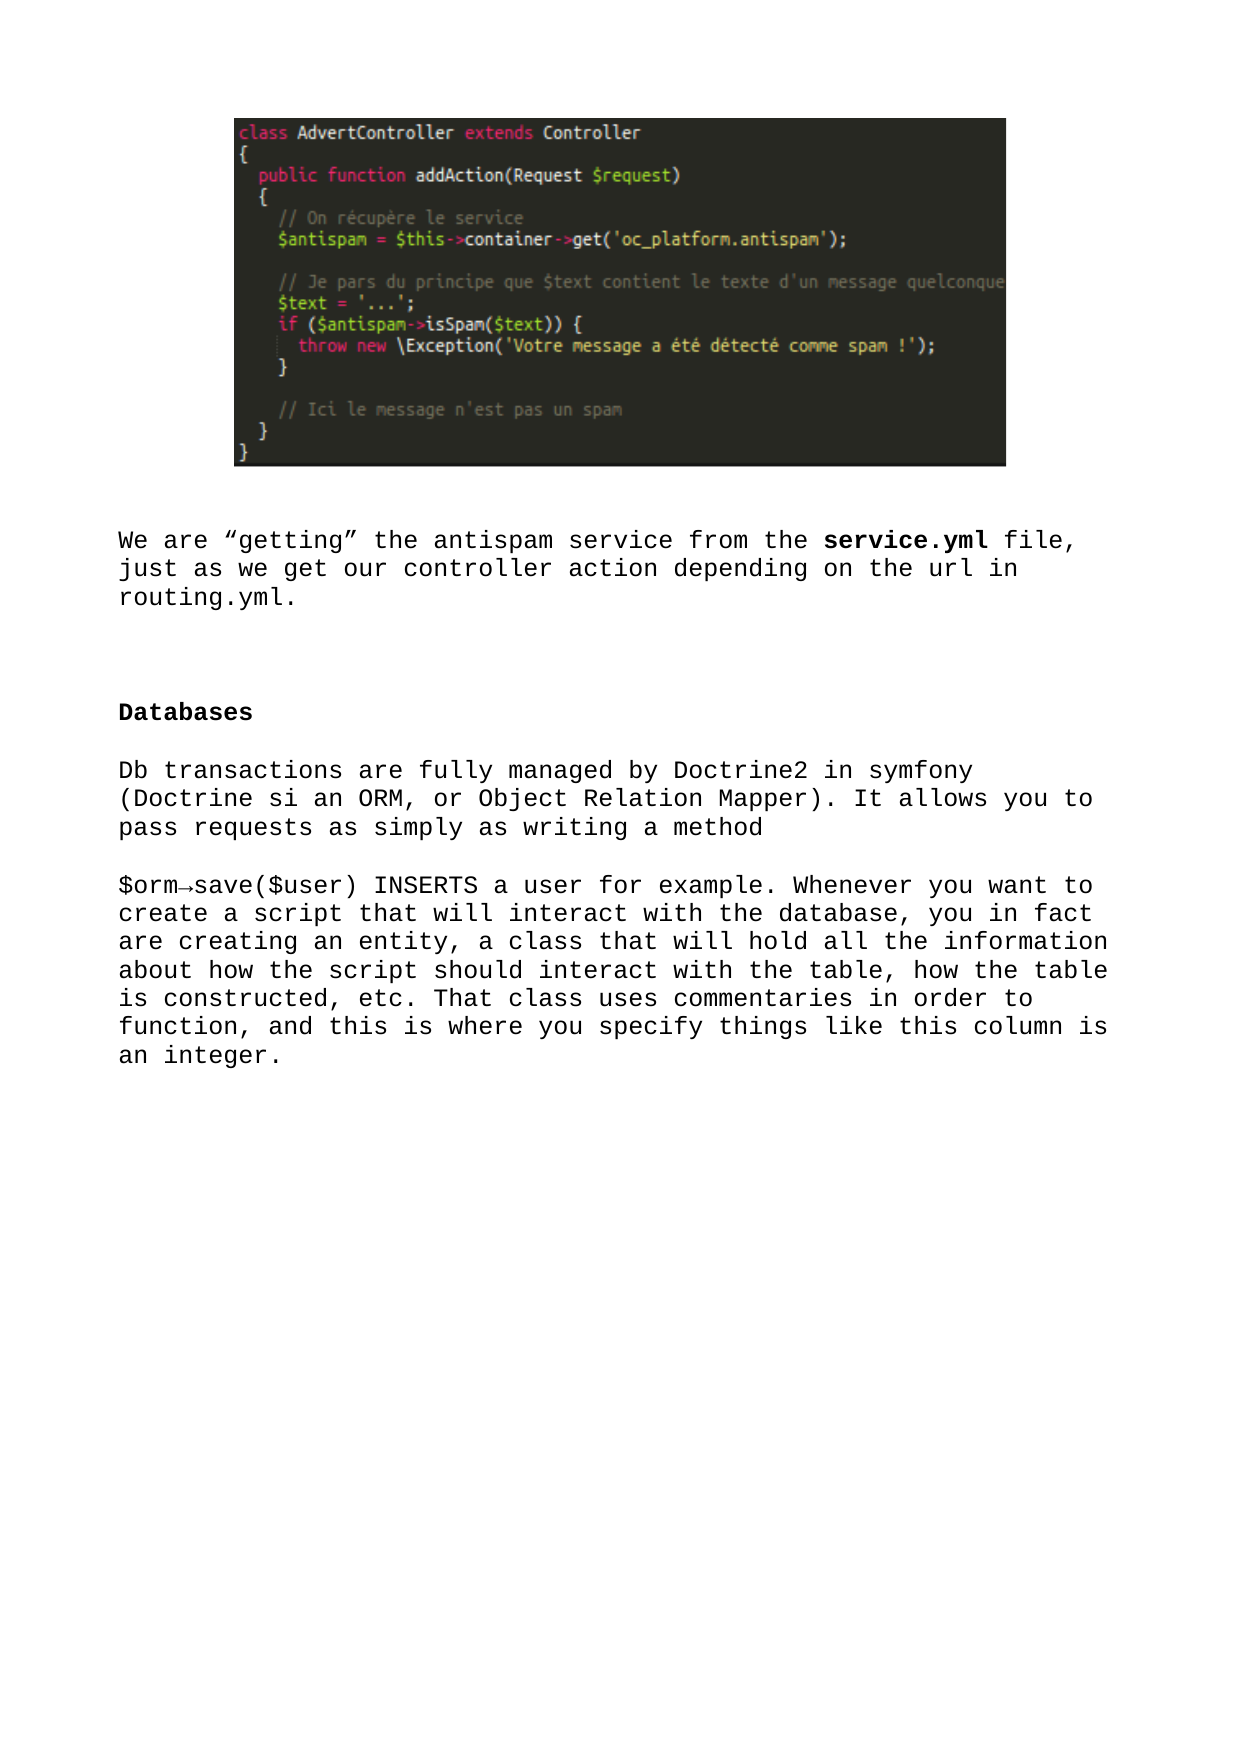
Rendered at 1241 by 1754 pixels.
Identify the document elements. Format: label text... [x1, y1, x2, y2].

text Databases [118, 700, 1122, 728]
text Db transactions are fully managed by Doctrine2 in symfony (Doctrine si an ORM, or Object Relation Mapper). It allows you to pass requests as simply as writing a method [118, 758, 1122, 843]
picture [234, 118, 1007, 470]
text $orm→save($user) INSERTS a user for example. Whenever you want to create a script that will interact with the database, you in fact are creating an entity, a class that will hold all the information about how the script should interact with the table, how the table is constructed, etc. That class uses commentaries in order to function, and this is where you specify things like this column is an integer. [118, 872, 1122, 1071]
text We are “getting” the antispam service from the service.yml file, just as we get our controller action depending on the url in routing.yml. [118, 528, 1122, 613]
